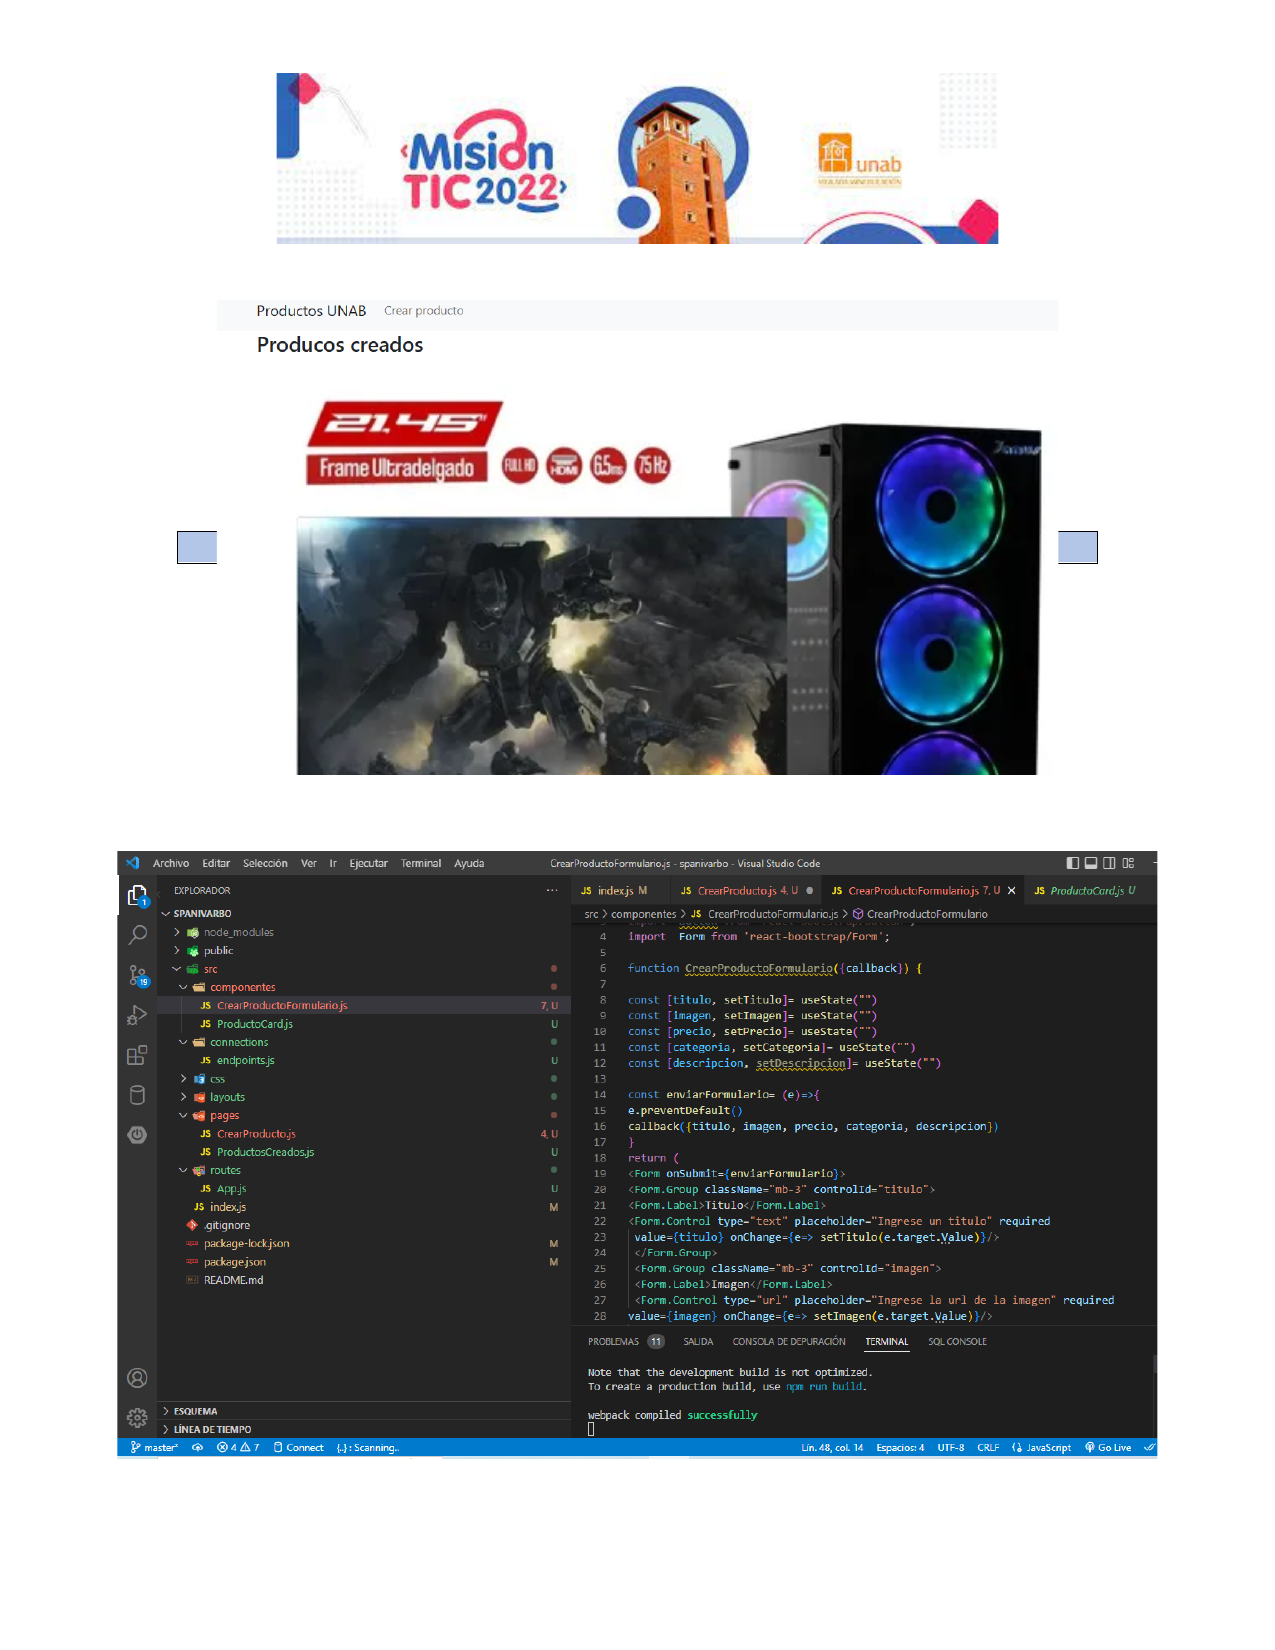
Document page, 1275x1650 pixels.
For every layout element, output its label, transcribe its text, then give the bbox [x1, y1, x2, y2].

table_header Evidencias del Frontend en funcionamiento [178, 532, 216, 562]
picture [276, 73, 999, 244]
table_header Evidencias del Frontend en funcionamiento [1059, 532, 1097, 562]
picture [117, 851, 1158, 1459]
picture [216, 300, 1059, 775]
